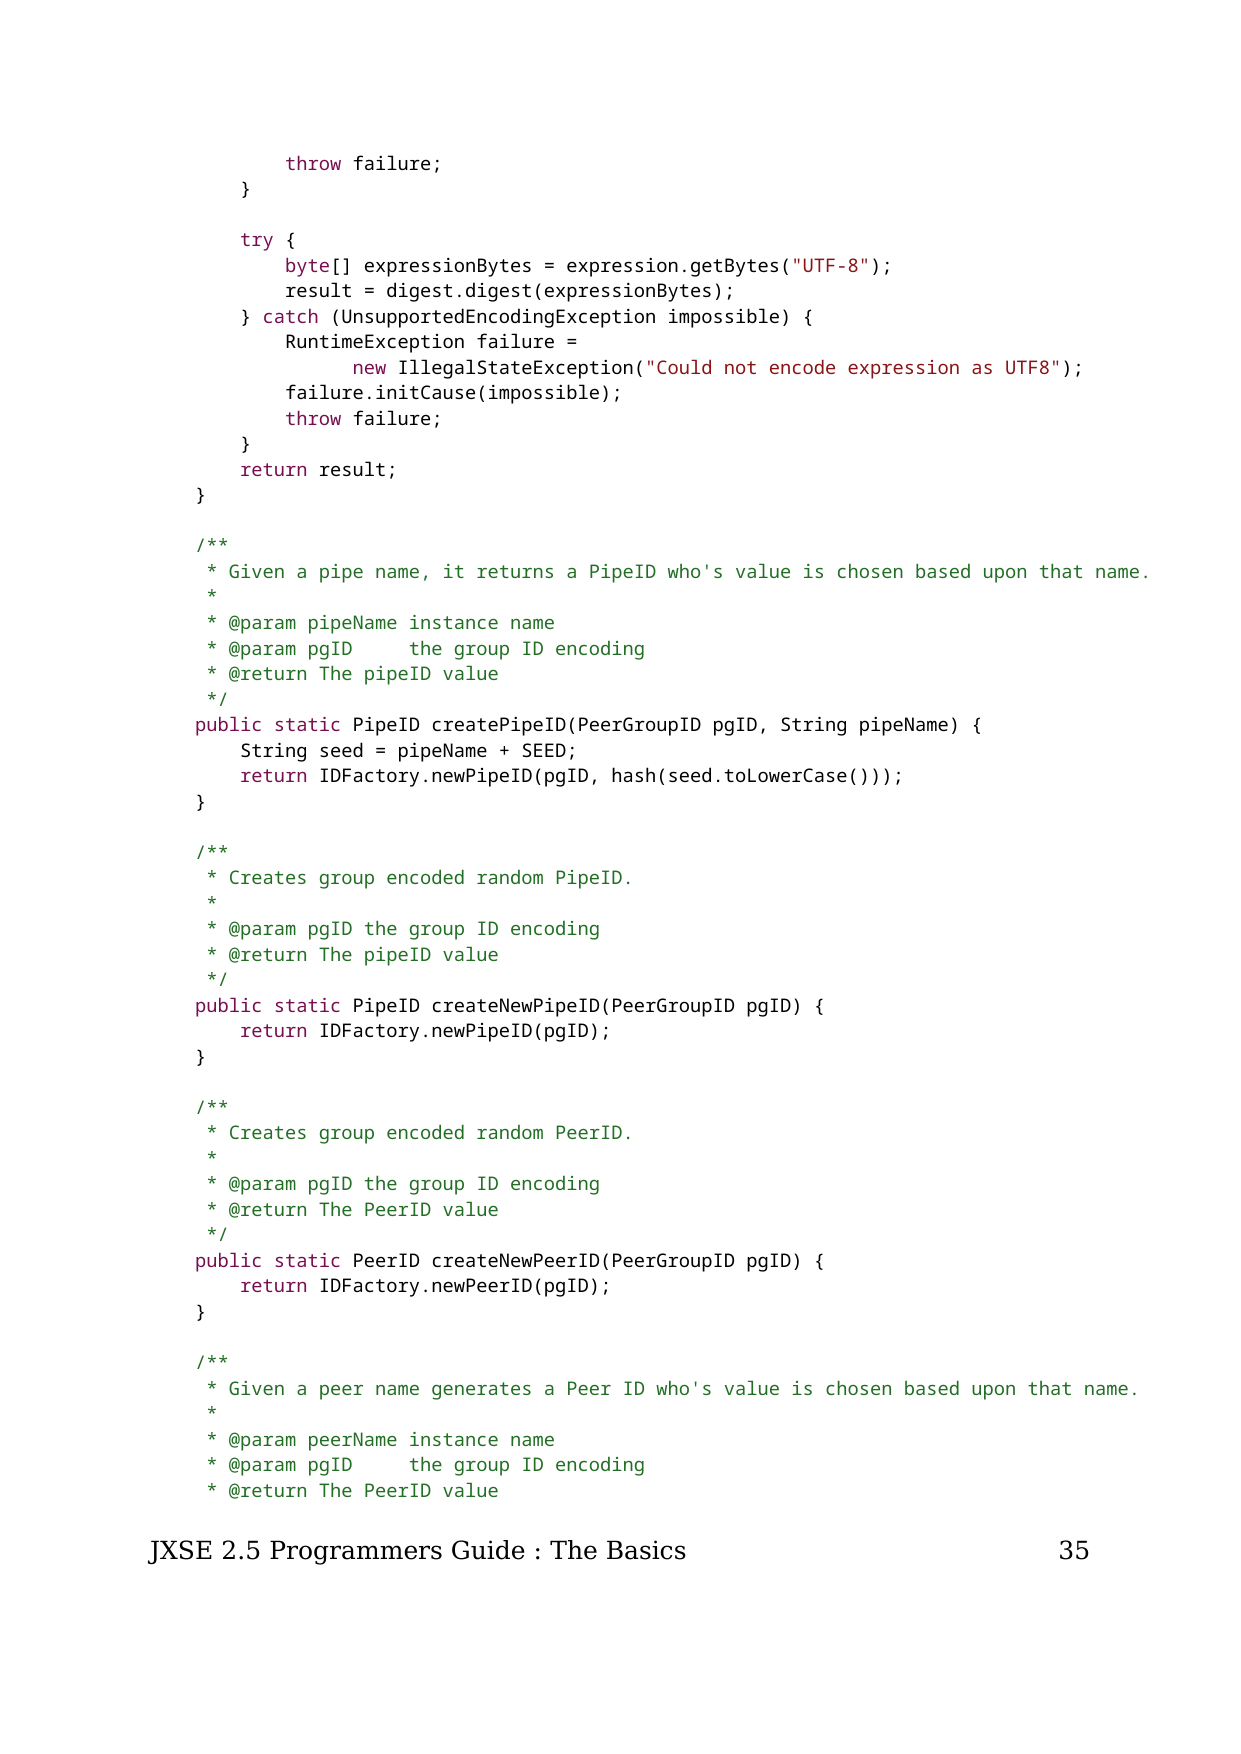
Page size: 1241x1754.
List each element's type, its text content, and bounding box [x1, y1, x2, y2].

text * @return The pipeID value [150, 941, 1090, 967]
text * [150, 1401, 1090, 1426]
text * [150, 1145, 1090, 1171]
text return IDFactory.newPeerID(pgID); [150, 1273, 1090, 1298]
text return result; [150, 456, 1090, 482]
text * @param pgID the group ID encoding [150, 916, 1090, 941]
text /** [150, 1094, 1090, 1120]
text * @param pgID the group ID encoding [150, 1452, 1090, 1477]
text throw failure; [150, 150, 1090, 176]
text * @param pipeName instance name [150, 609, 1090, 635]
text public static PipeID createPipeID(PeerGroupID pgID, String pipeName) { [150, 711, 1090, 737]
text } [150, 788, 1090, 813]
text public static PipeID createNewPipeID(PeerGroupID pgID) { [150, 992, 1090, 1018]
text * @return The PeerID value [150, 1477, 1090, 1503]
text return IDFactory.newPipeID(pgID, hash(seed.toLowerCase())); [150, 762, 1090, 788]
text * Creates group encoded random PeerID. [150, 1120, 1090, 1145]
text */ [150, 686, 1090, 711]
text */ [150, 1222, 1090, 1247]
text String seed = pipeName + SEED; [150, 737, 1090, 762]
text } catch (UnsupportedEncodingException impossible) { [150, 303, 1090, 329]
text * Creates group encoded random PipeID. [150, 864, 1090, 890]
text /** [150, 533, 1090, 558]
text */ [150, 967, 1090, 992]
text * @return The pipeID value [150, 660, 1090, 686]
text /** [150, 839, 1090, 864]
text * Given a peer name generates a Peer ID who's value is chosen based upon that name. [150, 1375, 1160, 1401]
text } [150, 1043, 1090, 1069]
text byte[] expressionBytes = expression.getBytes("UTF-8"); [150, 252, 1090, 278]
text result = digest.digest(expressionBytes); [150, 278, 1090, 303]
text } [150, 176, 1090, 201]
text failure.initCause(impossible); [150, 380, 1090, 405]
text } [150, 1298, 1090, 1324]
text try { [150, 227, 1090, 252]
text new IllegalStateException("Could not encode expression as UTF8"); [150, 354, 1090, 380]
text return IDFactory.newPipeID(pgID); [150, 1018, 1090, 1043]
text RuntimeException failure = [150, 329, 1090, 354]
text * [150, 890, 1090, 916]
text * @param pgID the group ID encoding [150, 635, 1090, 660]
text * [150, 584, 1090, 609]
text public static PeerID createNewPeerID(PeerGroupID pgID) { [150, 1247, 1090, 1273]
text * Given a pipe name, it returns a PipeID who's value is chosen based upon that name. [150, 558, 1167, 584]
text } [150, 482, 1090, 507]
text } [150, 431, 1090, 456]
text * @return The PeerID value [150, 1196, 1090, 1222]
text /** [150, 1349, 1090, 1375]
text * @param peerName instance name [150, 1426, 1090, 1452]
text * @param pgID the group ID encoding [150, 1171, 1090, 1196]
text throw failure; [150, 405, 1090, 431]
